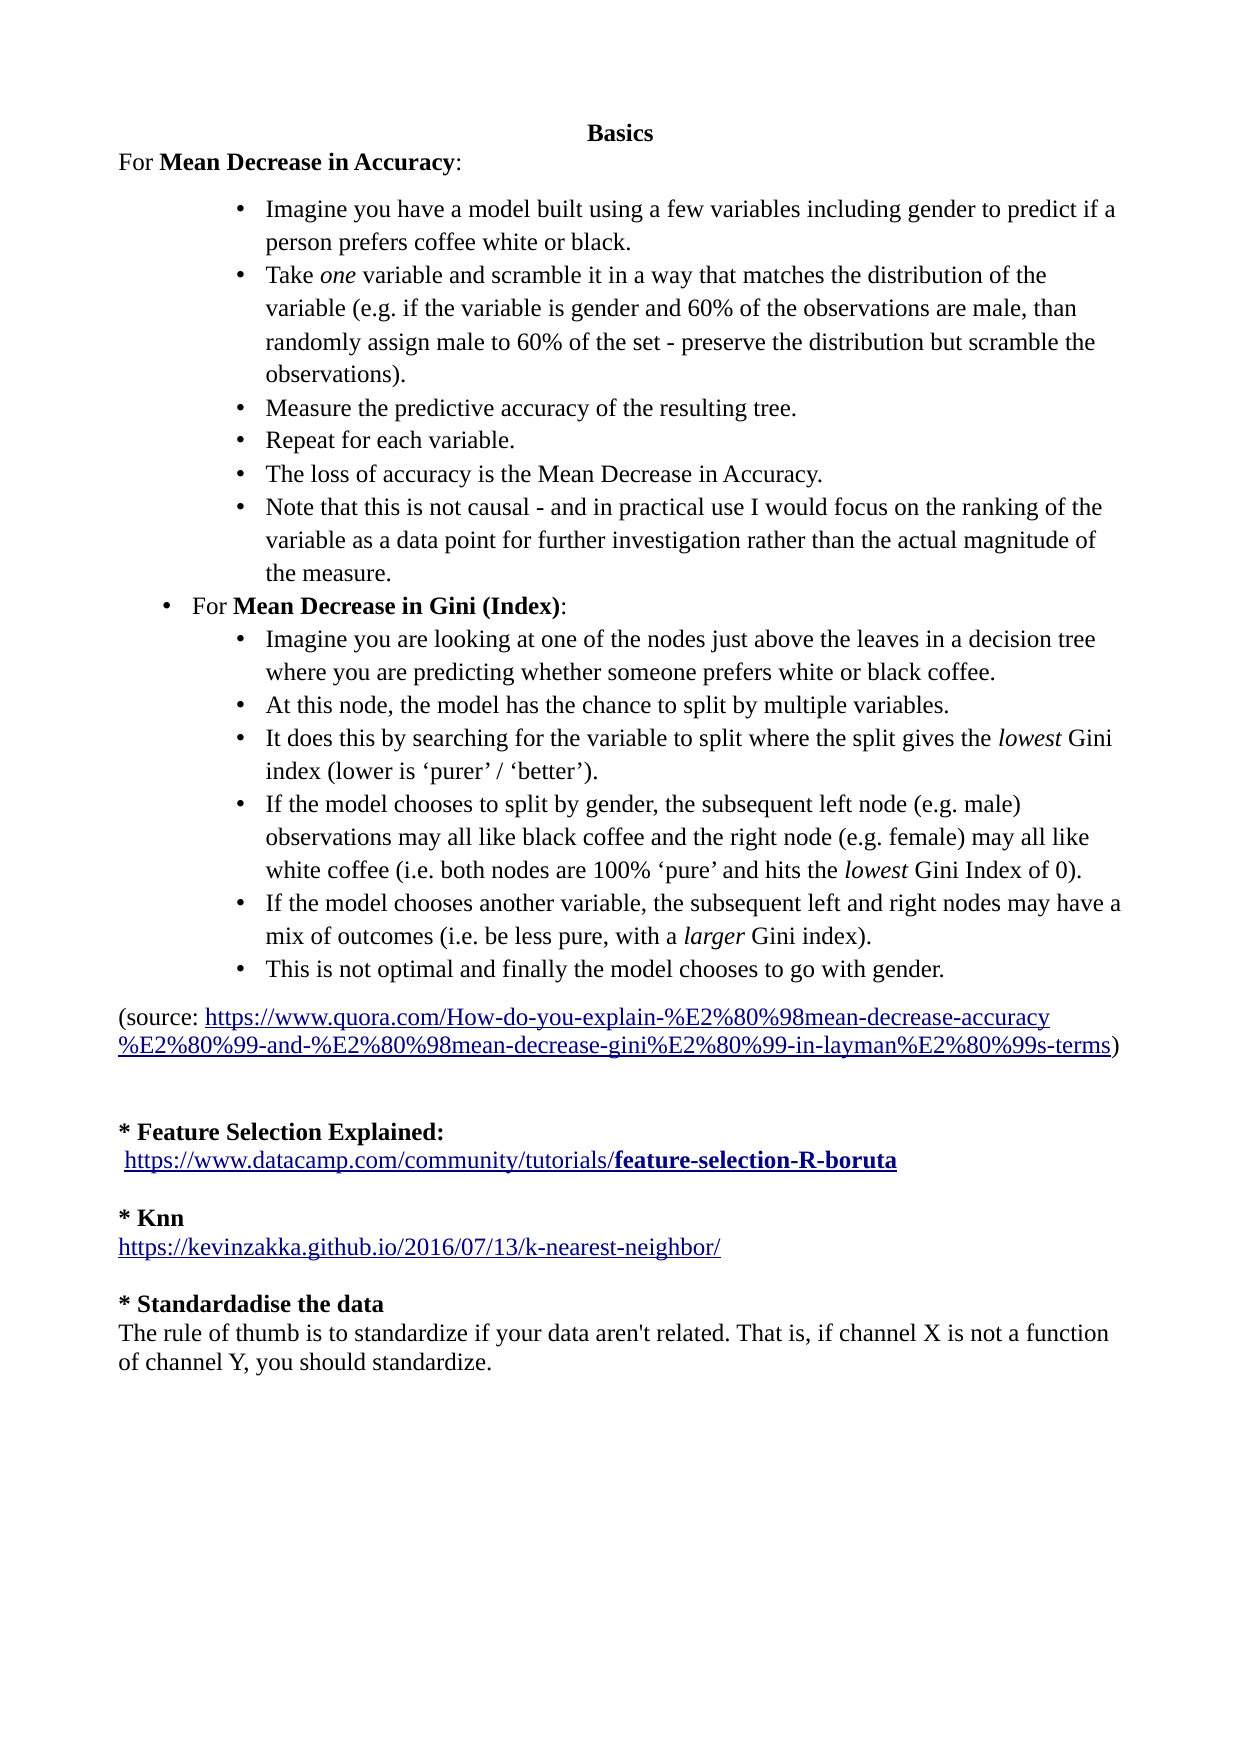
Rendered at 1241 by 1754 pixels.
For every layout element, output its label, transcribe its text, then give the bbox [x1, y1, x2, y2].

list If the model chooses to split by gender, the subsequent left node (e.g. male) observations may all like black coffee and the right node (e.g. female) may all like white coffee (i.e. both nodes are 100% ‘pure’ and hits the lowest Gini Index of 0). [236, 789, 1122, 884]
list It does this by searching for the variable to split where the split gives the lowest Gini index (lower is ‘purer’ / ‘better’). [236, 723, 1122, 784]
list Imagine you have a model built using a few variables including gender to predict if a person prefers coffee white or black. [236, 194, 1122, 256]
text https://www.datacamp.com/community/tutorials/feature-selection-R-boruta [118, 1145, 1122, 1174]
list If the model chooses another variable, the subsequent left and right nodes may have a mix of outcomes (i.e. be less pure, with a larger Gini index). [236, 888, 1122, 950]
text The rule of thumb is to standardize if your data aren't related. That is, if channel X is not a function of channel Y, you should standardize. [118, 1318, 1122, 1375]
list Imagine you are looking at one of the nodes just above the leaves in a decision tree where you are predicting whether someone prefers white or black coffee. [236, 624, 1122, 686]
text * Standardadise the data [118, 1289, 1122, 1318]
text For Mean Decrease in Accuracy: [118, 147, 1122, 176]
list For Mean Decrease in Gini (Index): [162, 591, 1122, 619]
text Basics [118, 118, 1122, 147]
text https://kevinzakka.github.io/2016/07/13/k-nearest-neighbor/ [118, 1232, 1122, 1260]
list The loss of accuracy is the Mean Decrease in Accuracy. [236, 459, 1122, 487]
list Repeat for each variable. [236, 426, 1122, 454]
list Take one variable and scramble it in a way that matches the distribution of the variable (e.g. if the variable is gender and 60% of the observations are male, than randomly assign male to 60% of the set - preserve the distribution but scramble the observations). [236, 261, 1122, 388]
list At this node, the model has the chance to split by multiple variables. [236, 690, 1122, 718]
list Note that this is not causal - and in practical use I would focus on the ranking of the variable as a data point for further investigation rather than the actual magnitude of the measure. [236, 492, 1122, 586]
text * Feature Selection Explained: [118, 1117, 1122, 1145]
list Measure the predictive accuracy of the resulting tree. [236, 393, 1122, 421]
text (source: https://www.quora.com/How-do-you-explain-%E2%80%98mean-decrease-accuracy%E2%80%99-and-%E2%80%98mean-decrease-gini%E2%80%99-in-layman%E2%80%99s-terms) [118, 1002, 1122, 1059]
list This is not optimal and finally the model chooses to go with gender. [236, 954, 1122, 983]
text * Knn [118, 1203, 1122, 1232]
